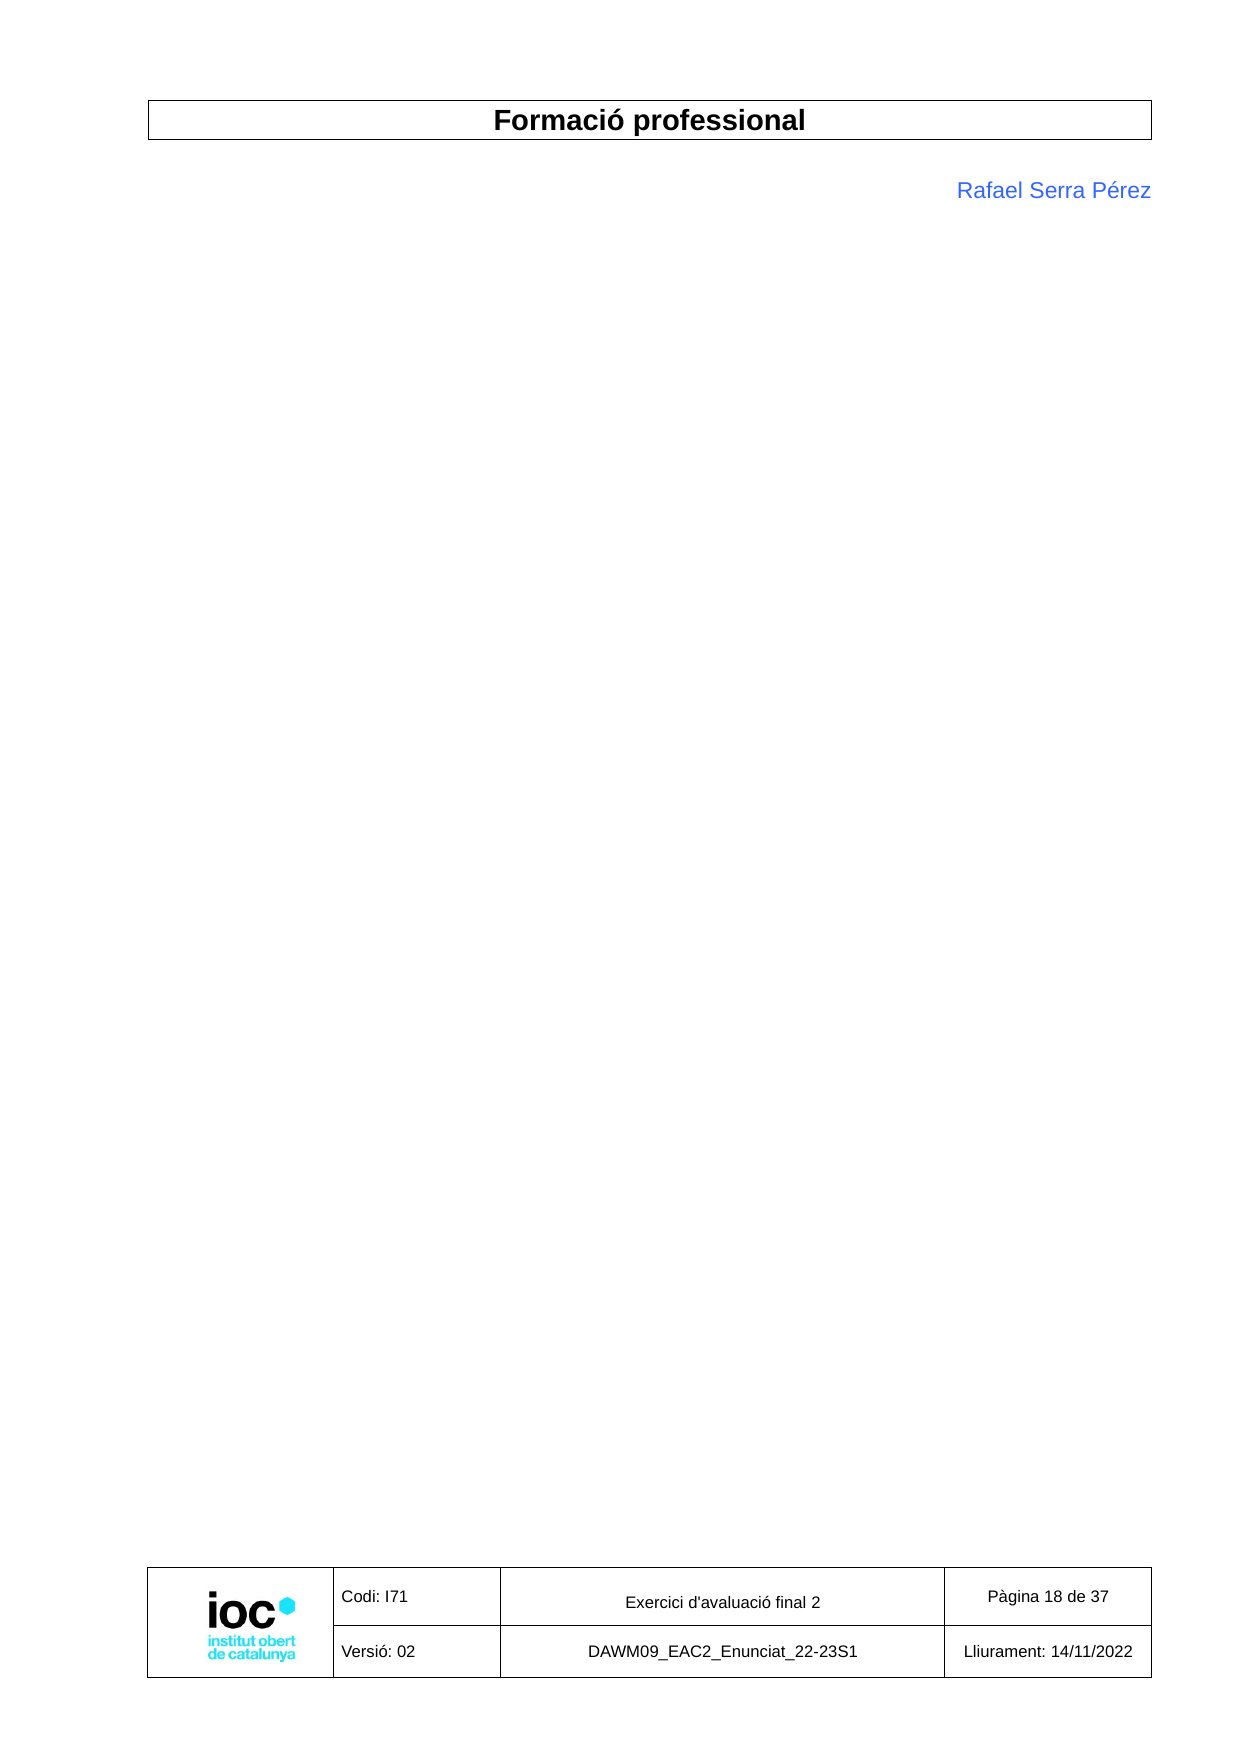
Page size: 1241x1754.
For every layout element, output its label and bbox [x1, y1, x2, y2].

picture [195, 1577, 309, 1673]
